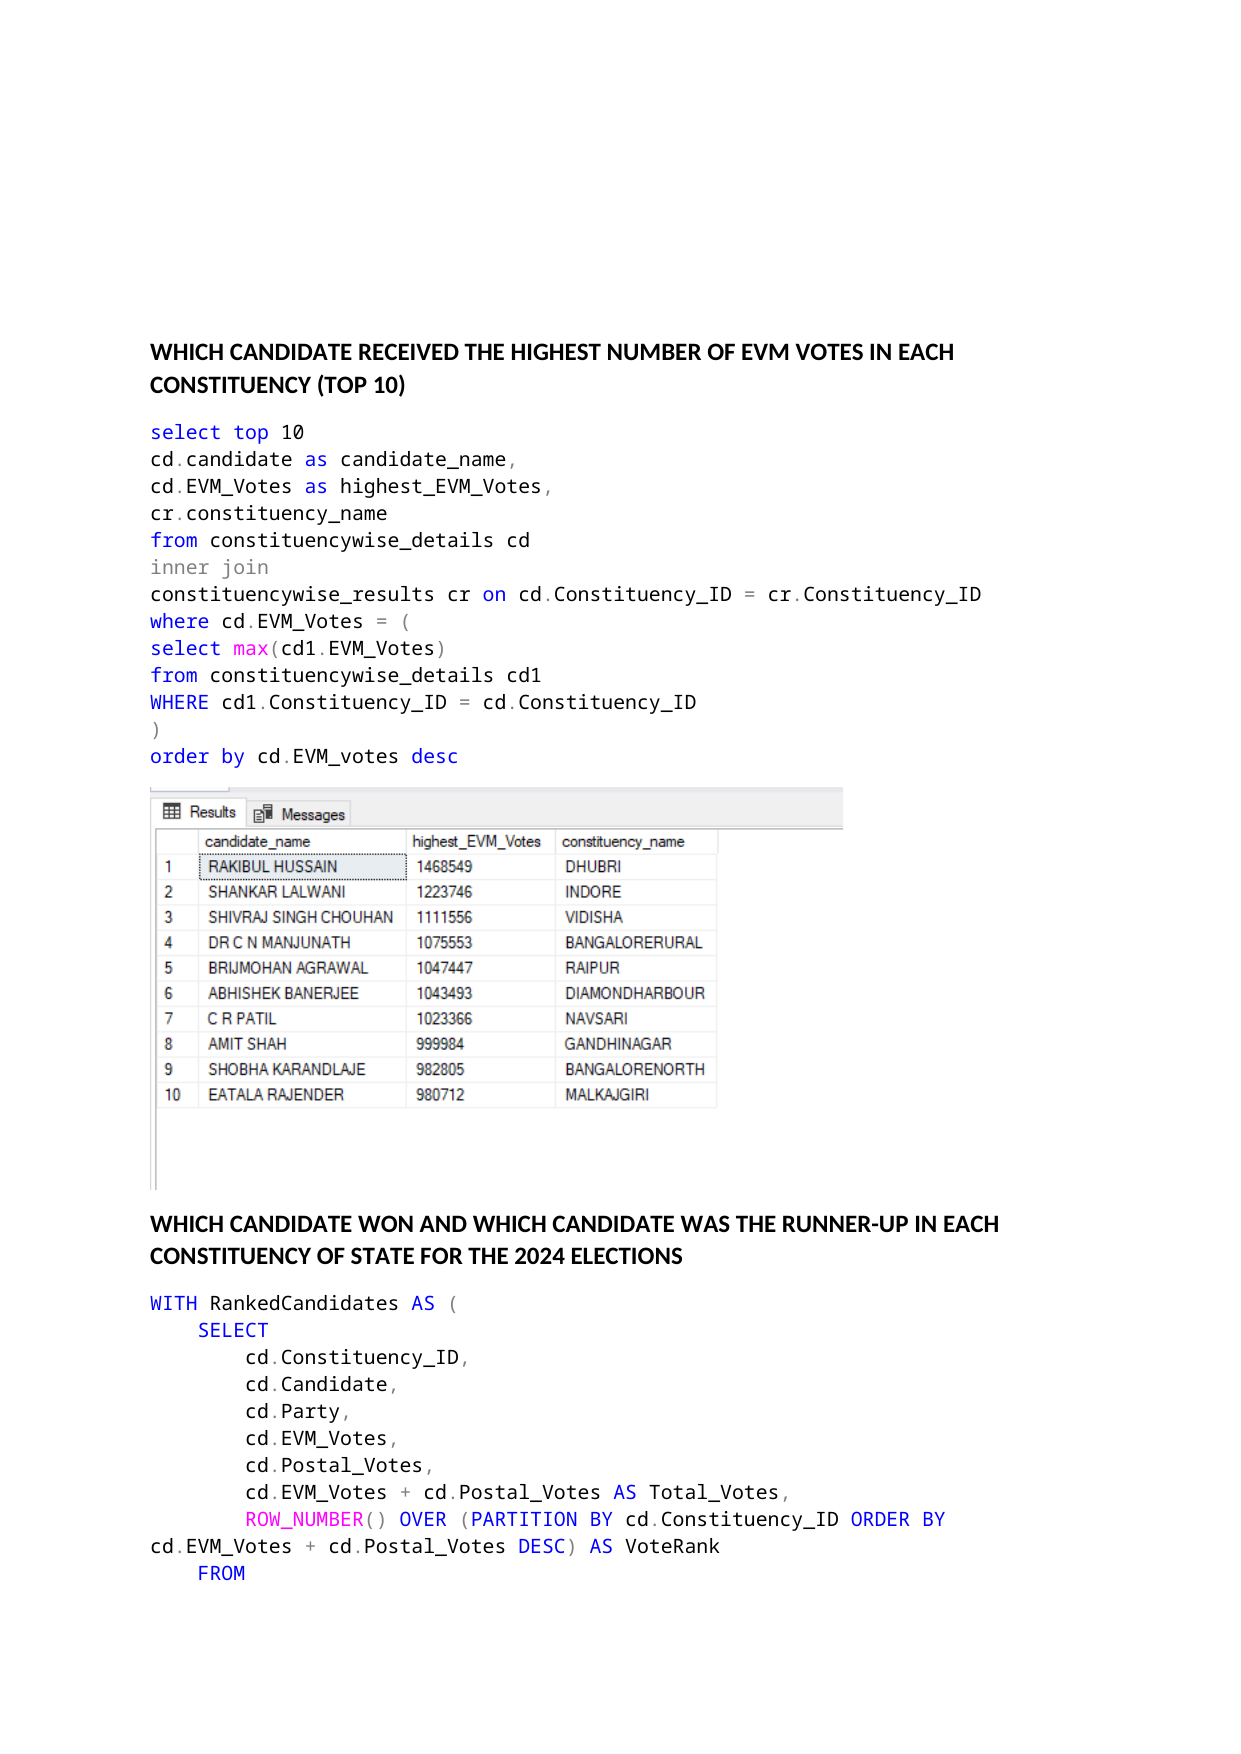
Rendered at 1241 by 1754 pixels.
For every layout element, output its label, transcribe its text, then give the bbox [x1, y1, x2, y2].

text select top 10 [150, 418, 1090, 445]
text WHERE cd1.Constituency_ID = cd.Constituency_ID [150, 688, 1090, 715]
text SELECT [150, 1317, 1090, 1343]
text cd.Constituency_ID, [150, 1343, 1090, 1371]
text order by cd.EVM_votes desc [150, 742, 1090, 769]
text cd.Postal_Votes, [150, 1451, 1090, 1478]
text cr.constituency_name [150, 499, 1090, 526]
text cd.Candidate, [150, 1371, 1090, 1397]
text from constituencywise_details cd [150, 526, 1090, 553]
text inner join [150, 553, 1090, 580]
text cd.EVM_Votes as highest_EVM_Votes, [150, 472, 1090, 499]
text ROW_NUMBER() OVER (PARTITION BY cd.Constituency_ID ORDER BY cd.EVM_Votes + cd.Postal_Votes DESC) AS VoteRank [150, 1505, 1090, 1559]
text cd.Party, [150, 1397, 1090, 1424]
text where cd.EVM_Votes = ( [150, 607, 1090, 634]
text cd.EVM_Votes, [150, 1424, 1090, 1451]
text WHICH CANDIDATE WON AND WHICH CANDIDATE WAS THE RUNNER-UP IN EACH CONSTITUENCY OF STATE FOR THE 2024 ELECTIONS [150, 1208, 1090, 1271]
text FROM [150, 1559, 1090, 1586]
text cd.candidate as candidate_name, [150, 445, 1090, 472]
text cd.EVM_Votes + cd.Postal_Votes AS Total_Votes, [150, 1478, 1090, 1505]
text WITH RankedCandidates AS ( [150, 1289, 1090, 1317]
text ) [150, 715, 1090, 742]
text constituencywise_results cr on cd.Constituency_ID = cr.Constituency_ID [150, 580, 1090, 607]
text select max(cd1.EVM_Votes) [150, 634, 1090, 661]
text WHICH CANDIDATE RECEIVED THE HIGHEST NUMBER OF EVM VOTES IN EACH CONSTITUENCY (TOP 10) [150, 336, 1090, 399]
text from constituencywise_details cd1 [150, 661, 1090, 688]
